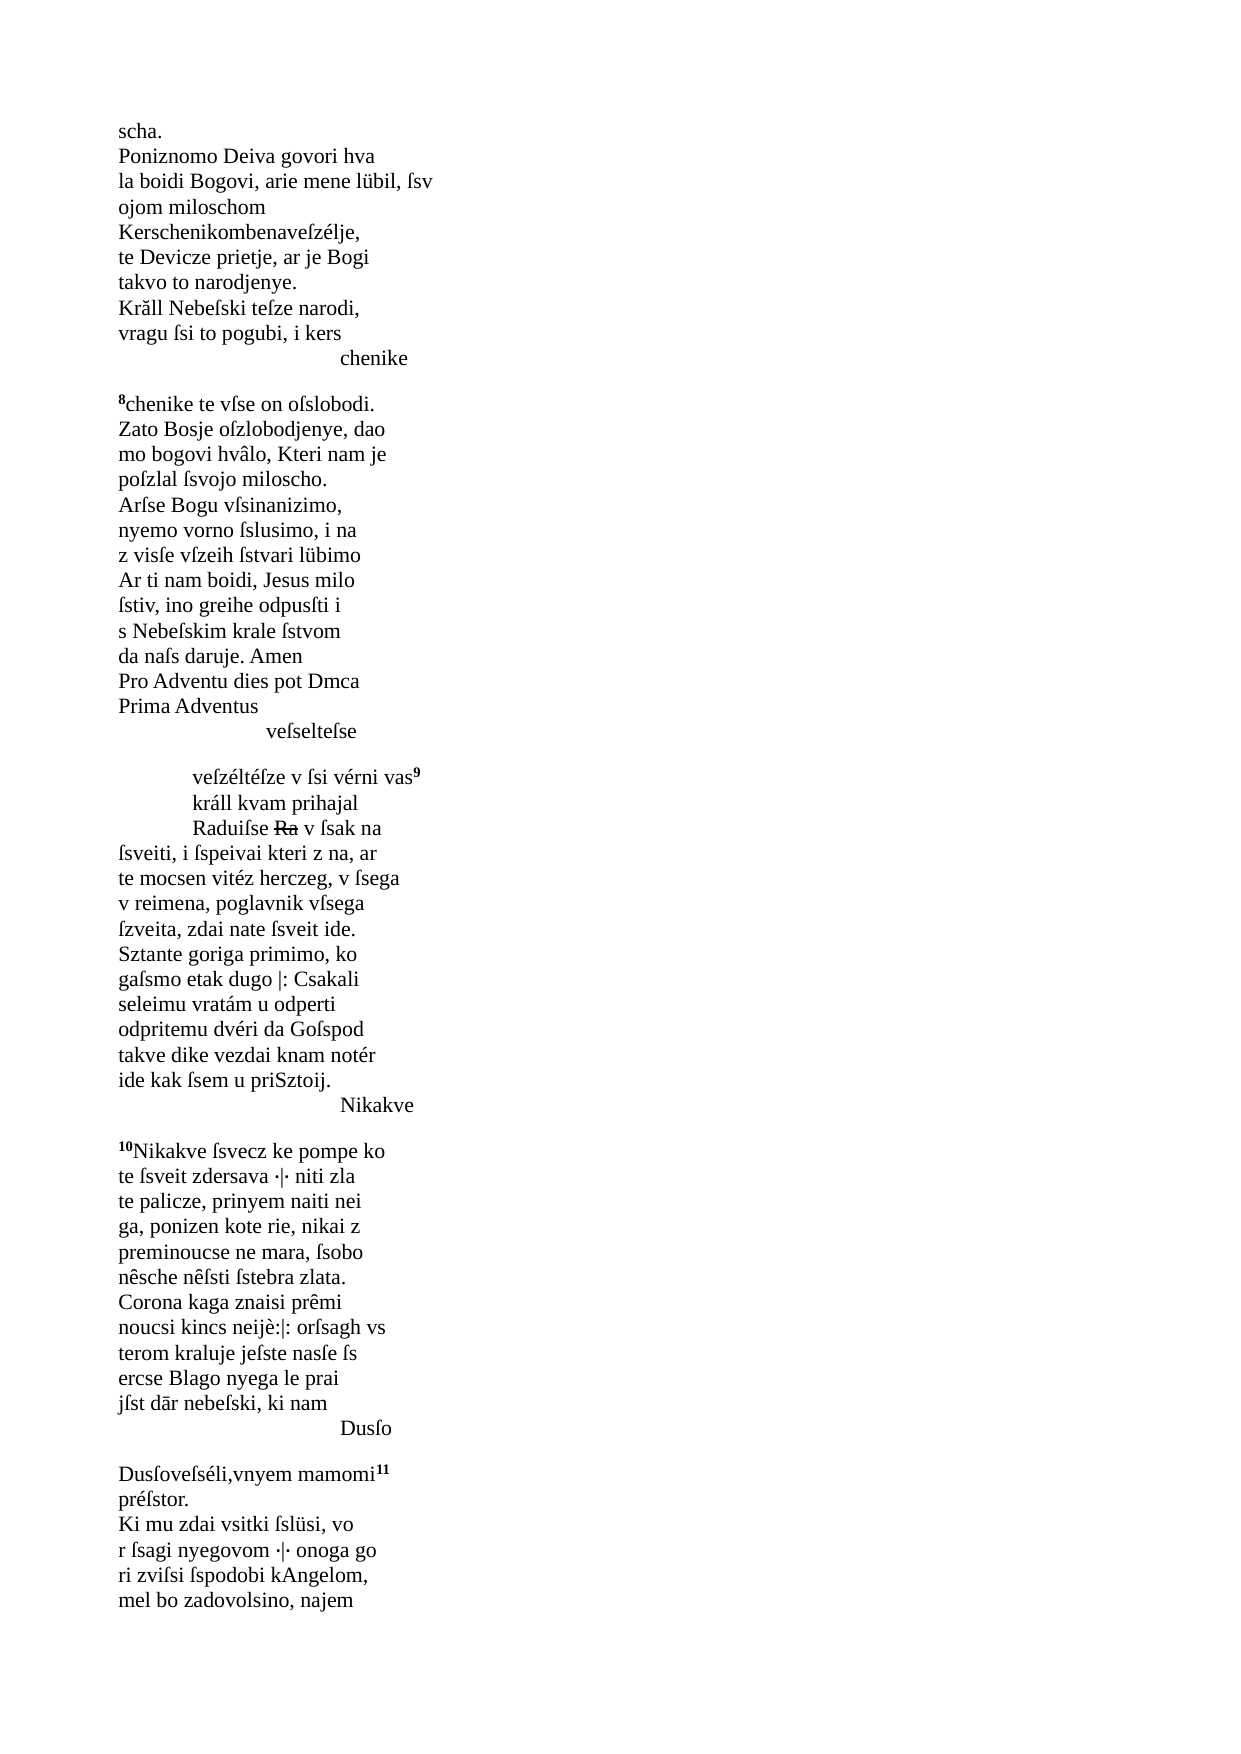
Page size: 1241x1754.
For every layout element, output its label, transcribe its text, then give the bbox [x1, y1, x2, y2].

text 10Nikakve ſsvecz ke pompe ko [118, 1138, 1122, 1163]
text te Devicze prietje, ar je Bogi [118, 244, 1122, 269]
text ga, ponizen kote rie, nikai z [118, 1213, 1122, 1239]
text nȇsche nȇſsti ſstebra zlata. [118, 1264, 1122, 1289]
text Poniznomo Deiva govori hva [118, 143, 1122, 168]
text Nikakve [118, 1092, 1122, 1117]
text Ki mu zdai vsitki ſslüsi, vo [118, 1511, 1122, 1537]
text vragu ſsi to pogubi, i kers [118, 320, 1122, 345]
text seleimu vratám u odperti [118, 991, 1122, 1016]
text terom kraluje jeſste nasſe ſs [118, 1339, 1122, 1365]
text mo bogovi hvâlo, Kteri nam je [118, 441, 1122, 466]
text Dusſo [118, 1415, 1122, 1440]
text chenike [118, 345, 1122, 370]
text la boidi Bogovi, arie mene lübil, ſsv [118, 168, 1122, 194]
text Dusſoveſséli,vnyem mamomi11 [118, 1461, 1122, 1486]
text ſstiv, ino greihe odpusſti i [118, 592, 1122, 618]
text noucsi kincs neijè:|: orſsagh vs [118, 1314, 1122, 1339]
text veſselteſse [118, 718, 1122, 744]
text veſzéltéſze v ſsi vérni vas9 [118, 764, 1122, 789]
text te palicze, prinyem naiti nei [118, 1188, 1122, 1213]
text Zato Bosje oſzlobodjenye, dao [118, 416, 1122, 441]
text Krăll Nebeſski teſze narodi, [118, 294, 1122, 320]
text takve dike vezdai knam notér [118, 1042, 1122, 1067]
text poſzlal ſsvojo miloscho. [118, 466, 1122, 492]
text ojom miloschom [118, 194, 1122, 219]
text Arſse Bogu vſsinanizimo, [118, 492, 1122, 517]
text Ar ti nam boidi, Jesus milo [118, 567, 1122, 592]
text gaſsmo etak dugo |: Csakali [118, 966, 1122, 991]
text z visſe vſzeih ſstvari lübimo [118, 542, 1122, 567]
text jſst dār nebeſski, ki nam [118, 1390, 1122, 1415]
text r ſsagi nyegovom ‧|‧ onoga go [118, 1537, 1122, 1562]
text Sztante goriga primimo, ko [118, 941, 1122, 966]
text ſsveiti, i ſspeivai kteri z na, ar [118, 840, 1122, 865]
text Corona kaga znaisi prȇmi [118, 1289, 1122, 1314]
text Prima Adventus [118, 693, 1122, 718]
text v reimena, poglavnik vſsega [118, 890, 1122, 916]
text králl kvam prihajal [118, 789, 1122, 815]
text da naſs daruje. Amen [118, 643, 1122, 668]
text 8chenike te vſse on oſslobodi. [118, 391, 1122, 416]
text préſstor. [118, 1486, 1122, 1511]
text ercse Blago nyega le prai [118, 1365, 1122, 1390]
text Pro Adventu dies pot Dmca [118, 668, 1122, 693]
text takvo to narodjenye. [118, 269, 1122, 294]
text scha. [118, 118, 1122, 143]
text s Nebeſskim krale ſstvom [118, 618, 1122, 643]
text preminoucse ne mara, ſsobo [118, 1239, 1122, 1264]
text Kerschenikombenaveſzélje, [118, 219, 1122, 244]
text mel bo zadovolsino, najem [118, 1587, 1122, 1612]
text nyemo vorno ſslusimo, i na [118, 517, 1122, 542]
text ri zviſsi ſspodobi kAngelom, [118, 1562, 1122, 1587]
text te mocsen vitéz herczeg, v ſsega [118, 865, 1122, 890]
text ide kak ſsem u priSztoij. [118, 1067, 1122, 1092]
text Raduiſse Ra v ſsak na [118, 815, 1122, 840]
text ſzveita, zdai nate ſsveit ide. [118, 916, 1122, 941]
text odpritemu dvéri da Goſspod [118, 1016, 1122, 1042]
text te ſsveit zdersava ‧|‧ niti zla [118, 1163, 1122, 1188]
